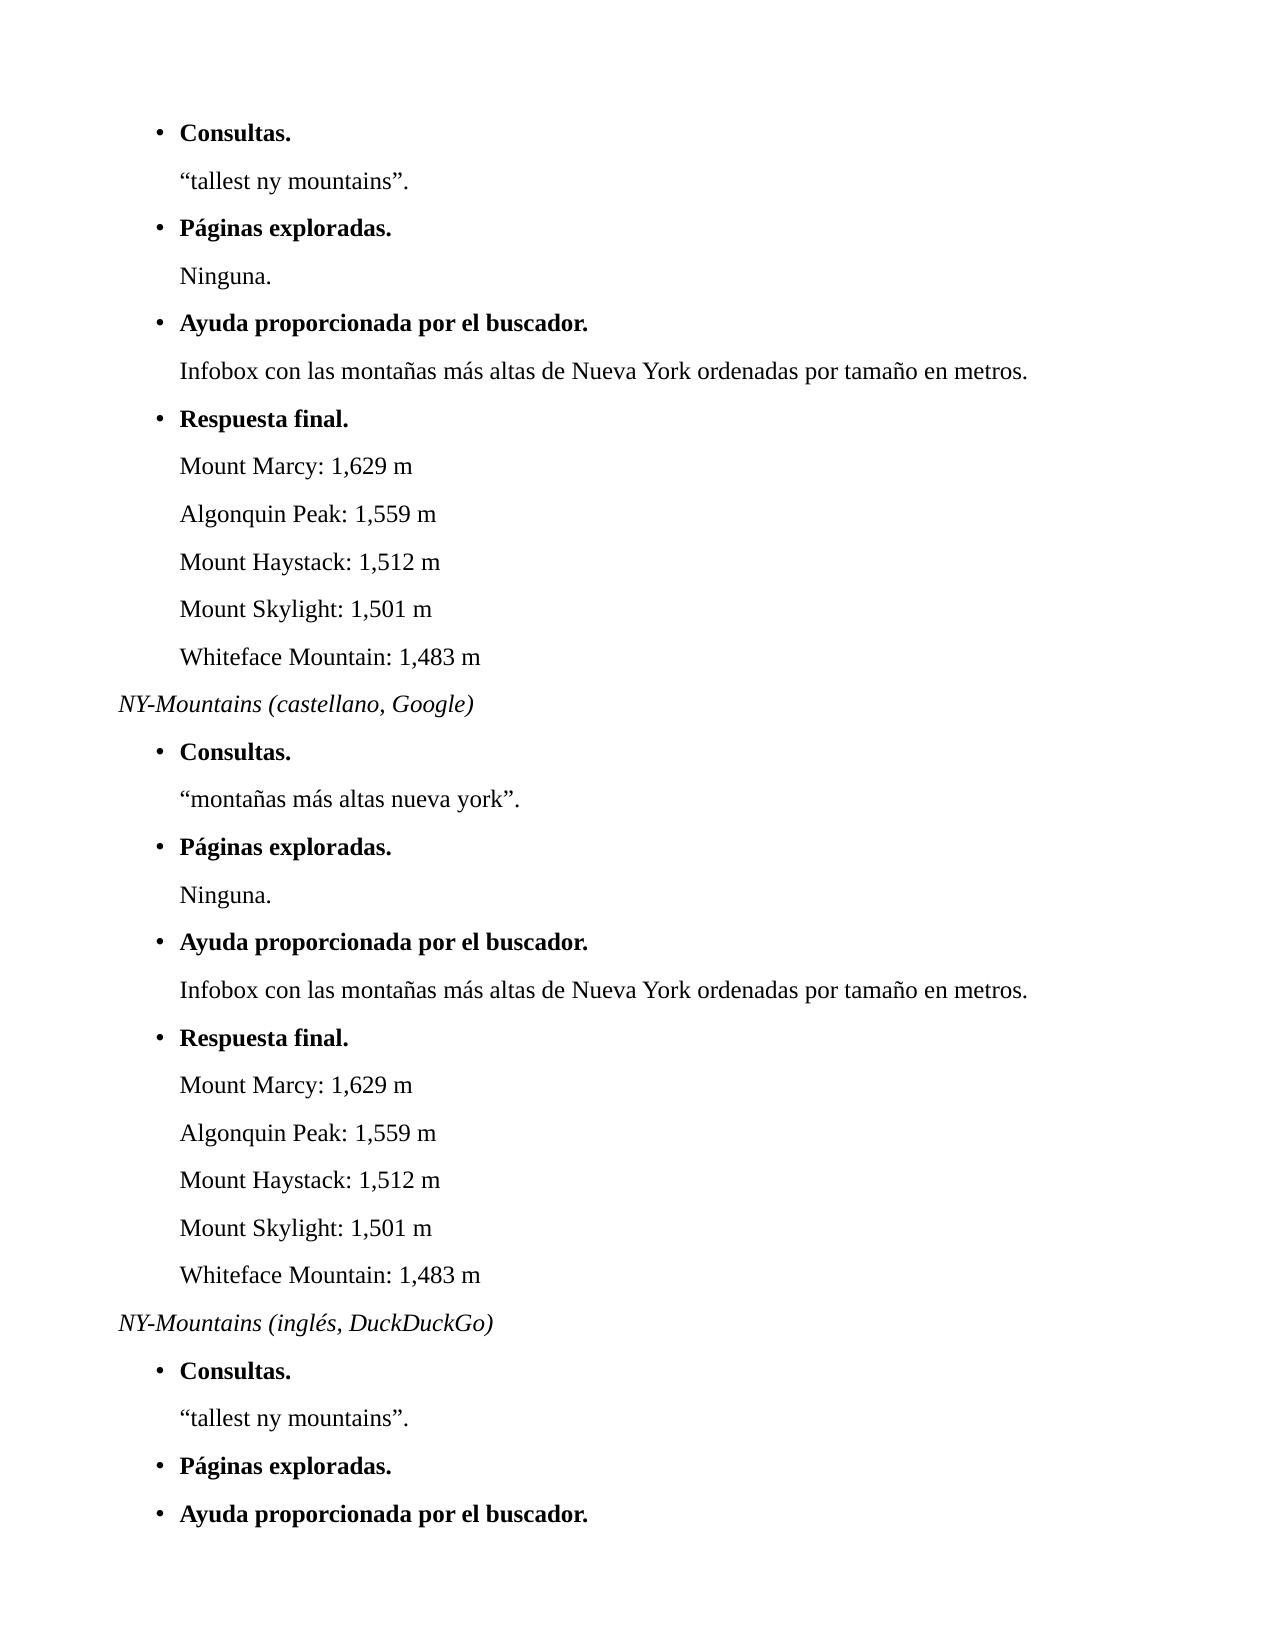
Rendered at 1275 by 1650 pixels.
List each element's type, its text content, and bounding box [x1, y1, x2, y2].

list Consultas. [156, 1356, 1157, 1384]
list Consultas. [156, 118, 1157, 147]
list Whiteface Mountain: 1,483 m [156, 1261, 1157, 1289]
list Mount Skylight: 1,501 m [156, 1213, 1157, 1242]
list Consultas. [156, 737, 1157, 766]
list Infobox con las montañas más altas de Nueva York ordenadas por tamaño en metros. [156, 356, 1157, 385]
list Mount Marcy: 1,629 m [156, 1070, 1157, 1099]
list “tallest ny mountains”. [156, 1403, 1157, 1432]
list Ayuda proporcionada por el buscador. [156, 1499, 1157, 1527]
list Mount Haystack: 1,512 m [156, 547, 1157, 575]
text NY-Mountains (castellano, Google) [118, 689, 1157, 718]
list Ayuda proporcionada por el buscador. [156, 308, 1157, 337]
list Whiteface Mountain: 1,483 m [156, 642, 1157, 671]
list Infobox con las montañas más altas de Nueva York ordenadas por tamaño en metros. [156, 975, 1157, 1004]
list Mount Skylight: 1,501 m [156, 594, 1157, 623]
list “tallest ny mountains”. [156, 166, 1157, 194]
list Respuesta final. [156, 404, 1157, 432]
list Algonquin Peak: 1,559 m [156, 1118, 1157, 1147]
list Ayuda proporcionada por el buscador. [156, 927, 1157, 956]
list Respuesta final. [156, 1023, 1157, 1051]
list Ninguna. [156, 880, 1157, 908]
list Mount Marcy: 1,629 m [156, 451, 1157, 480]
list Mount Haystack: 1,512 m [156, 1165, 1157, 1194]
list “montañas más altas nueva york”. [156, 784, 1157, 813]
list Páginas exploradas. [156, 1451, 1157, 1480]
list Algonquin Peak: 1,559 m [156, 499, 1157, 528]
list Páginas exploradas. [156, 832, 1157, 861]
list Páginas exploradas. [156, 213, 1157, 242]
text NY-Mountains (inglés, DuckDuckGo) [118, 1308, 1157, 1337]
list Ninguna. [156, 261, 1157, 290]
